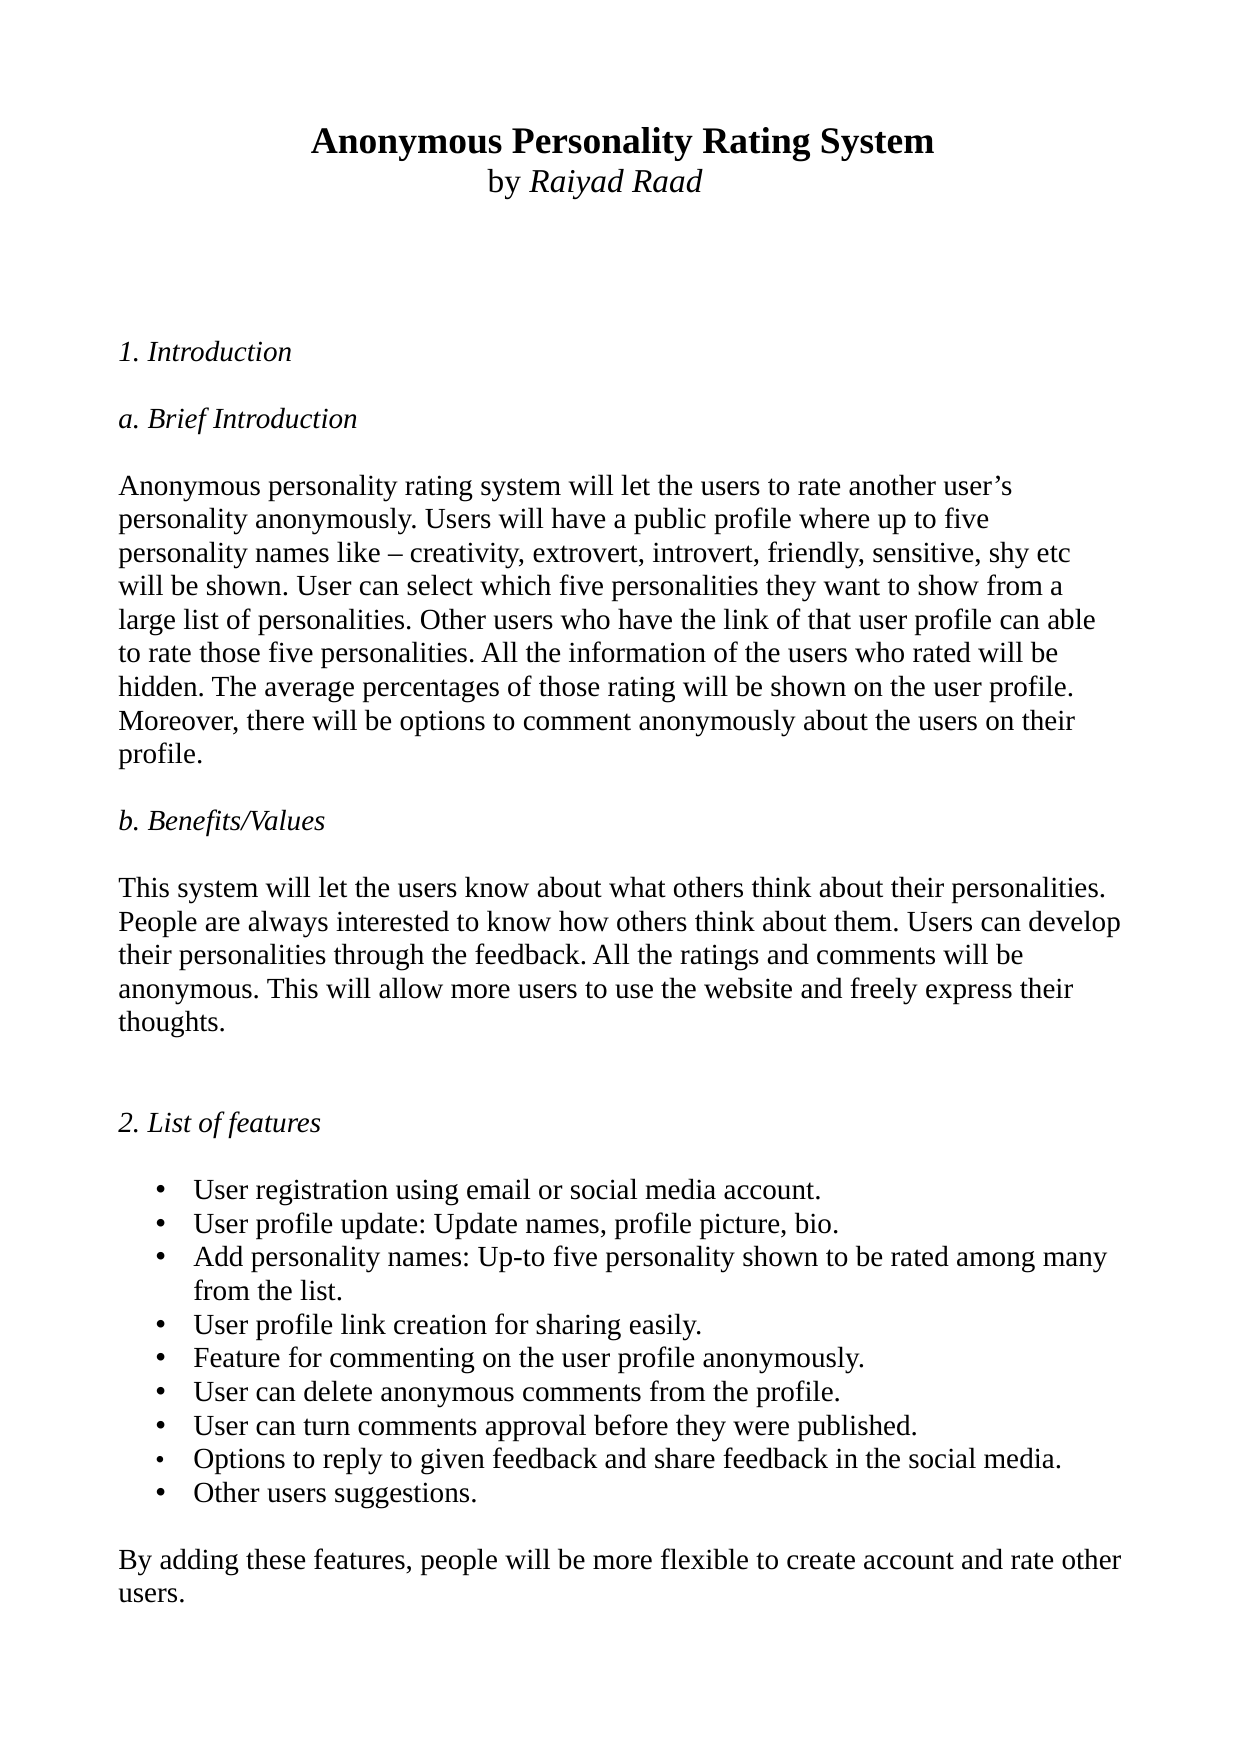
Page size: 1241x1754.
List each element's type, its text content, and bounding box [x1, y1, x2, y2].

list Add personality names: Up-to five personality shown to be rated among many from the list. [156, 1239, 1122, 1307]
text 2. List of features [118, 1105, 1122, 1139]
text This system will let the users know about what others think about their personalities. People are always interested to know how others think about them. Users can develop their personalities through the feedback. All the ratings and comments will be anonymous. This will allow more users to use the website and freely express their thoughts. [118, 870, 1122, 1038]
list User registration using email or social media account. [156, 1172, 1122, 1206]
list User can delete anonymous comments from the profile. [156, 1374, 1122, 1408]
list User profile update: Update names, profile picture, bio. [156, 1206, 1122, 1239]
text 1. Introduction [118, 334, 1122, 367]
list Options to reply to given feedback and share feedback in the social media. [156, 1441, 1122, 1475]
text by Raiyad Raad [118, 161, 1122, 199]
text By adding these features, people will be more flexible to create account and rate other users. [118, 1542, 1122, 1609]
list Other users suggestions. [156, 1475, 1122, 1508]
list Feature for commenting on the user profile anonymously. [156, 1340, 1122, 1374]
text Anonymous personality rating system will let the users to rate another user’s personality anonymously. Users will have a public profile where up to five personality names like – creativity, extrovert, introvert, friendly, sensitive, shy etc will be shown. User can select which five personalities they want to show from a large list of personalities. Other users who have the link of that user profile can able to rate those five personalities. All the information of the users who rated will be hidden. The average percentages of those rating will be shown on the user profile. Moreover, there will be options to comment anonymously about the users on their profile. [118, 468, 1122, 770]
list User profile link creation for sharing easily. [156, 1307, 1122, 1340]
text a. Brief Introduction [118, 401, 1122, 434]
text Anonymous Personality Rating System [118, 118, 1122, 161]
text b. Benefits/Values [118, 803, 1122, 837]
list User can turn comments approval before they were published. [156, 1408, 1122, 1441]
